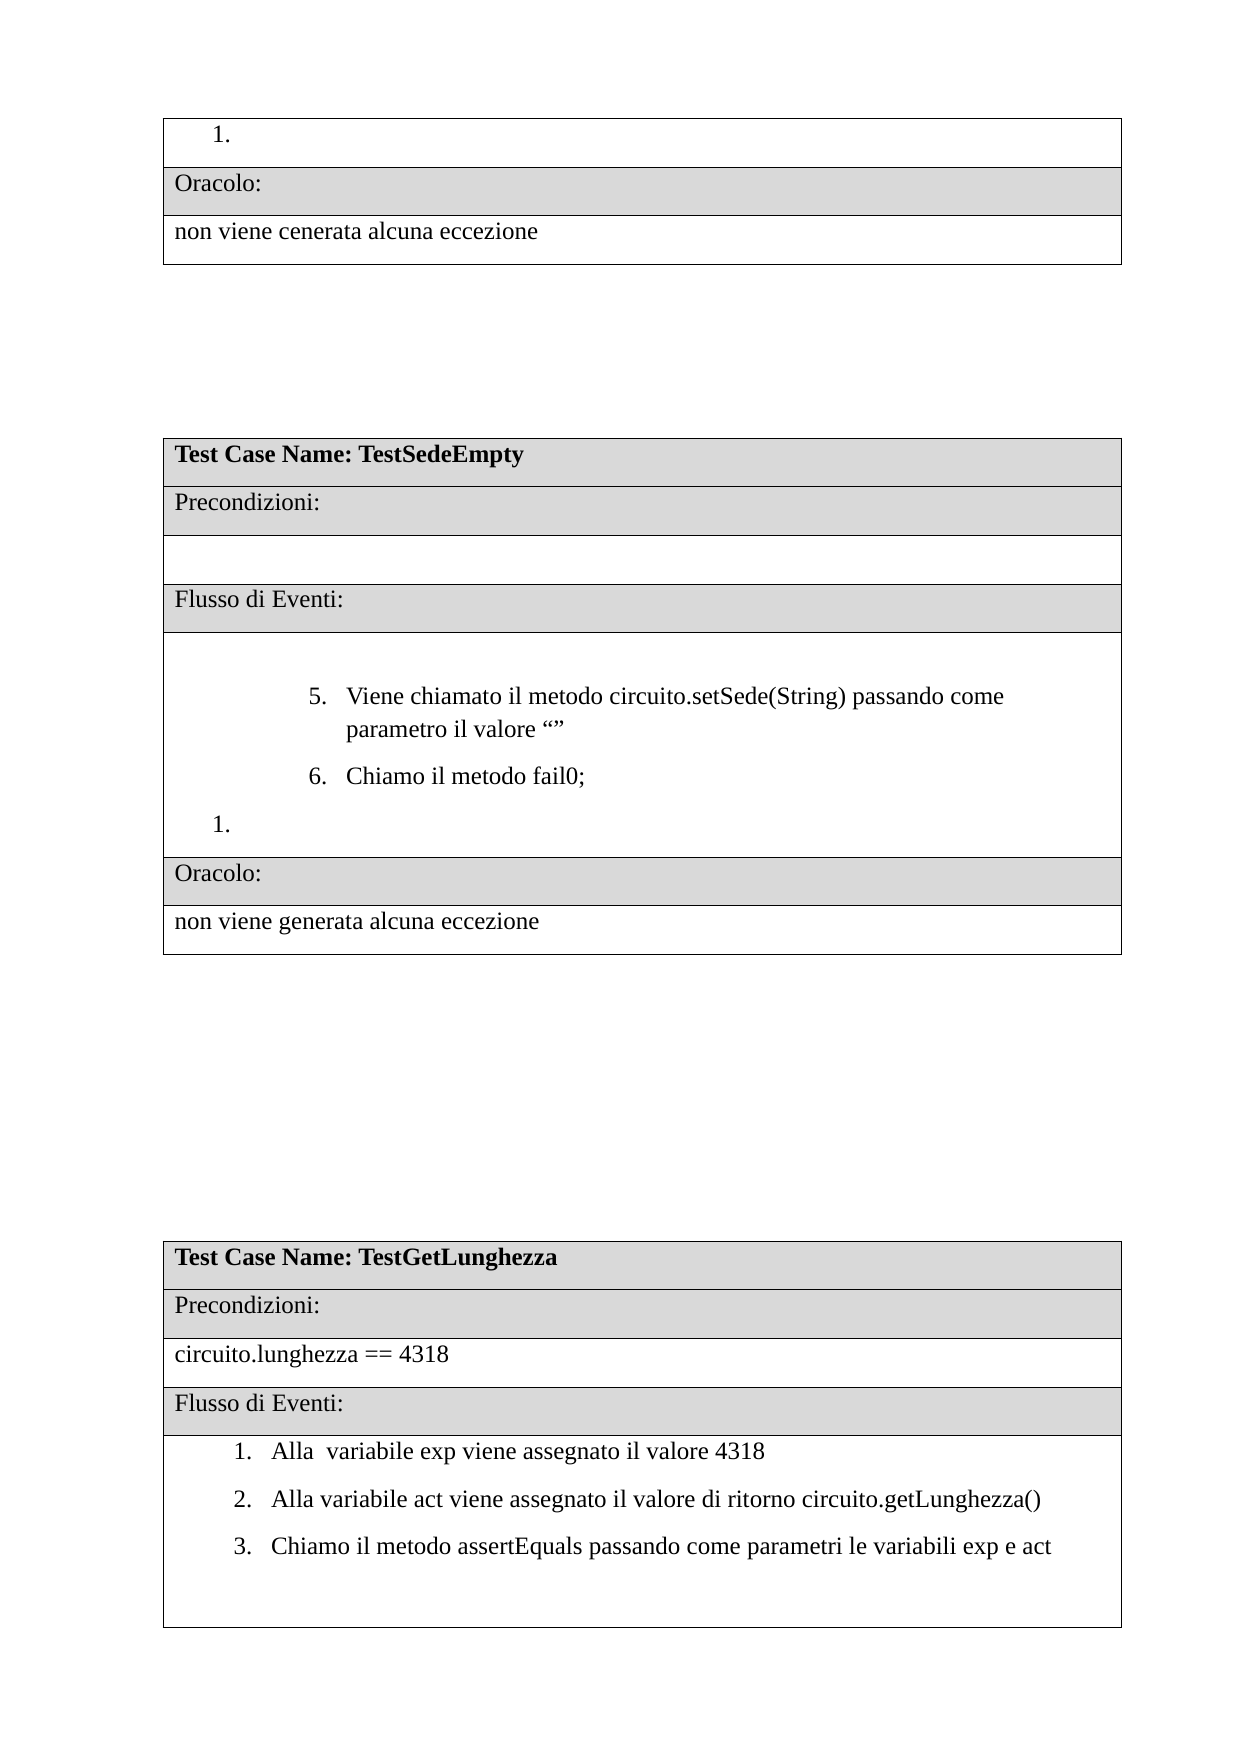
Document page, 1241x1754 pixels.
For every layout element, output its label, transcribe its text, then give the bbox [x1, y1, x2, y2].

table_cell Viene chiamato il metodo circuito.setSedeString) passando come parametro il valore null Chiamo il metodo fail0; [164, 119, 1121, 167]
table_cell Viene chiamato il metodo circuito.setSede(String) passando come parametro il valore “” Chiamo il metodo fail0; [164, 633, 1121, 857]
table_cell Oracolo: [164, 168, 1121, 215]
table_cell Precondizioni: [164, 1290, 1121, 1338]
table_cell Flusso di Eventi: [164, 1388, 1121, 1435]
table_header Test Case Name: TestSedeEmpty [164, 439, 1121, 486]
table_cell Flusso di Eventi: [164, 585, 1121, 632]
table_header Test Case Name: TestGetLunghezza [164, 1242, 1121, 1289]
table_cell non viene cenerata alcuna eccezione [164, 216, 1121, 264]
table_cell Oracolo: [164, 858, 1121, 905]
table_cell circuito.lunghezza == 4318 [164, 1339, 1121, 1387]
table_cell non viene generata alcuna eccezione [164, 906, 1121, 954]
table_cell Alla variabile exp viene assegnato il valore 4318 Alla variabile act viene assegnato il valore di ritorno circuito.getLunghezza() Chiamo il metodo assertEquals passando come parametri le variabili exp e act [164, 1436, 1121, 1627]
table_cell [164, 536, 1121, 583]
table_cell Precondizioni: [164, 487, 1121, 535]
